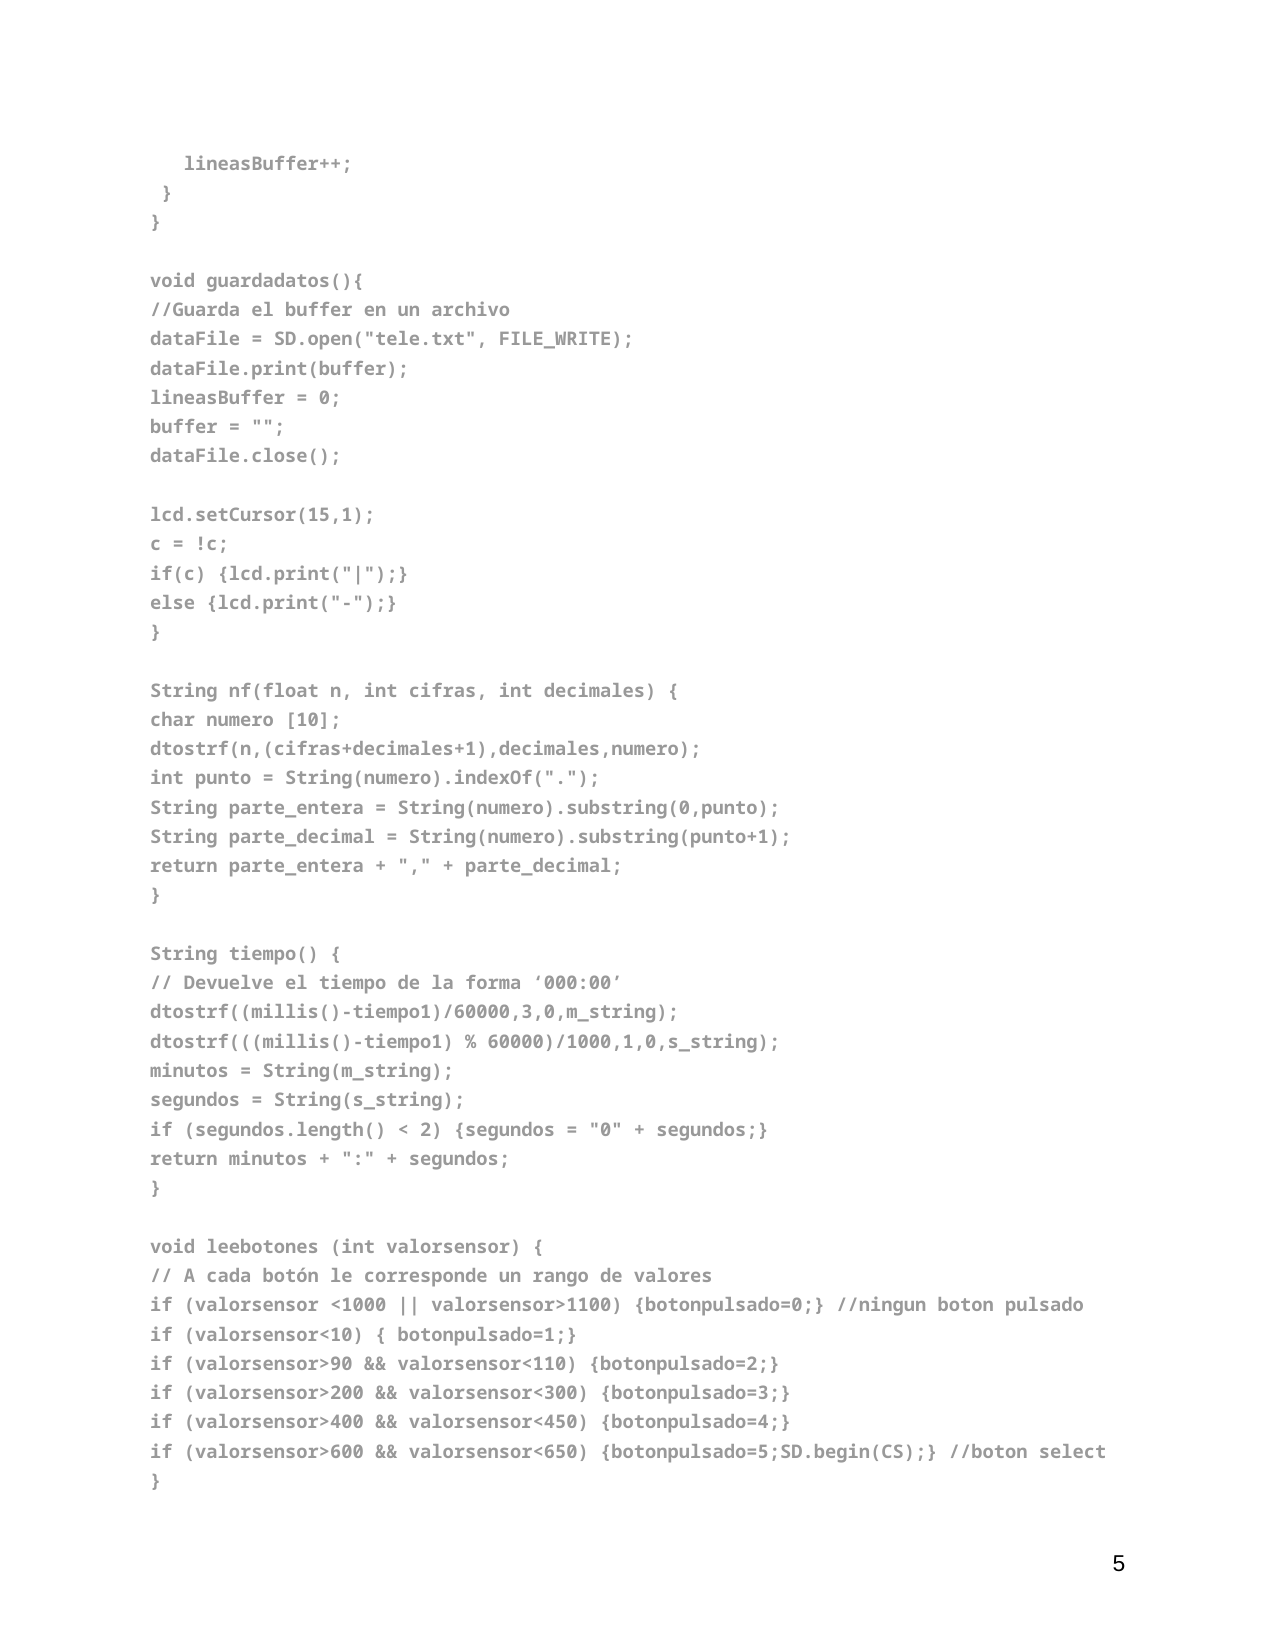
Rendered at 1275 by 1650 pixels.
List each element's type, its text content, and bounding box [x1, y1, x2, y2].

text String parte_entera = String(numero).substring(0,punto); [150, 794, 1125, 819]
text return minutos + ":" + segundos; [150, 1145, 1125, 1171]
text } [150, 882, 1125, 907]
text if (valorsensor<10) { botonpulsado=1;} [150, 1321, 1125, 1346]
text if (valorsensor <1000 || valorsensor>1100) {botonpulsado=0;} //ningun boton pulsado [150, 1292, 1125, 1317]
text // Devuelve el tiempo de la forma ‘000:00’ [150, 969, 1125, 995]
text if(c) {lcd.print("|");} [150, 560, 1125, 585]
text dataFile.print(buffer); [150, 355, 1125, 380]
text char numero [10]; [150, 706, 1125, 732]
text } [150, 179, 1125, 205]
text return parte_entera + "," + parte_decimal; [150, 852, 1125, 878]
text if (valorsensor>400 && valorsensor<450) {botonpulsado=4;} [150, 1409, 1125, 1434]
text lcd.setCursor(15,1); [150, 501, 1125, 527]
text if (valorsensor>200 && valorsensor<300) {botonpulsado=3;} [150, 1379, 1125, 1405]
text segundos = String(s_string); [150, 1087, 1125, 1112]
text if (segundos.length() < 2) {segundos = "0" + segundos;} [150, 1116, 1125, 1141]
text } [150, 618, 1125, 644]
text dtostrf((millis()-tiempo1)/60000,3,0,m_string); [150, 999, 1125, 1024]
text void guardadatos(){ [150, 267, 1125, 293]
text lineasBuffer = 0; [150, 384, 1125, 410]
text minutos = String(m_string); [150, 1057, 1125, 1083]
text } [150, 1174, 1125, 1200]
text } [150, 1467, 1125, 1493]
text // A cada botón le corresponde un rango de valores [150, 1262, 1125, 1288]
text dataFile = SD.open("tele.txt", FILE_WRITE); [150, 326, 1125, 351]
text //Guarda el buffer en un archivo [150, 296, 1125, 322]
text if (valorsensor>600 && valorsensor<650) {botonpulsado=5;SD.begin(CS);} //boton select [150, 1438, 1125, 1463]
text lineasBuffer++; [150, 150, 1125, 176]
text dtostrf(n,(cifras+decimales+1),decimales,numero); [150, 735, 1125, 761]
text c = !c; [150, 531, 1125, 556]
text else {lcd.print("-");} [150, 589, 1125, 614]
text int punto = String(numero).indexOf("."); [150, 765, 1125, 790]
text String nf(float n, int cifras, int decimales) { [150, 677, 1125, 702]
text String tiempo() { [150, 940, 1125, 966]
text String parte_decimal = String(numero).substring(punto+1); [150, 823, 1125, 849]
text buffer = ""; [150, 413, 1125, 439]
text dataFile.close(); [150, 443, 1125, 468]
text if (valorsensor>90 && valorsensor<110) {botonpulsado=2;} [150, 1350, 1125, 1376]
text dtostrf(((millis()-tiempo1) % 60000)/1000,1,0,s_string); [150, 1028, 1125, 1054]
text void leebotones (int valorsensor) { [150, 1233, 1125, 1258]
text } [150, 208, 1125, 234]
